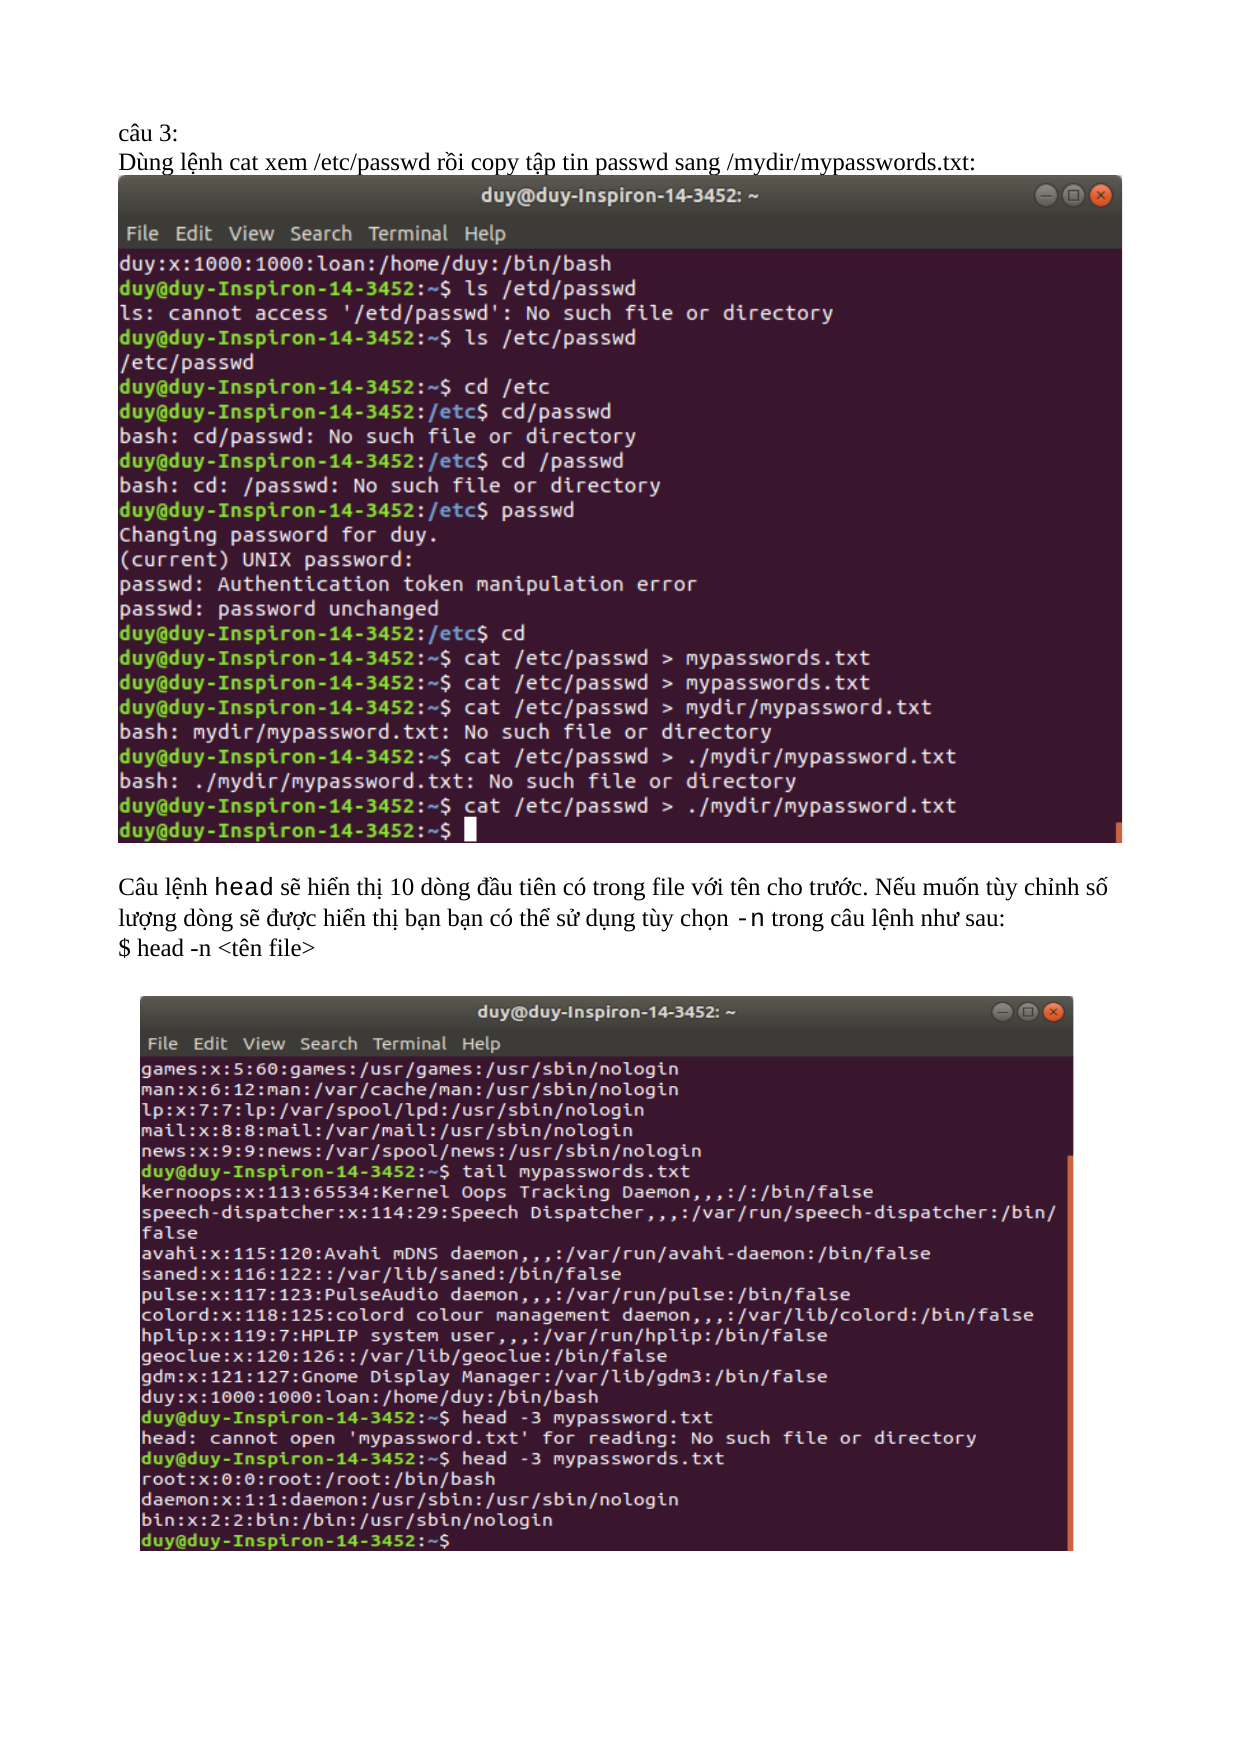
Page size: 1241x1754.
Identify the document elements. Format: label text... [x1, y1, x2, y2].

text Câu lệnh head sẽ hiển thị 10 dòng đầu tiên có trong file với tên cho trước. Nếu muốn tùy chỉnh số lượng dòng sẽ được hiển thị bạn bạn có thể sử dụng tùy chọn -n trong câu lệnh như sau: [118, 872, 1122, 933]
text $ head -n <tên file> [118, 933, 1122, 962]
text Dùng lệnh cat xem /etc/passwd rồi copy tập tin passwd sang /mydir/mypasswords.txt: [118, 147, 1122, 175]
text câu 3: [118, 118, 1122, 147]
picture [140, 996, 1074, 1551]
picture [118, 175, 1123, 843]
